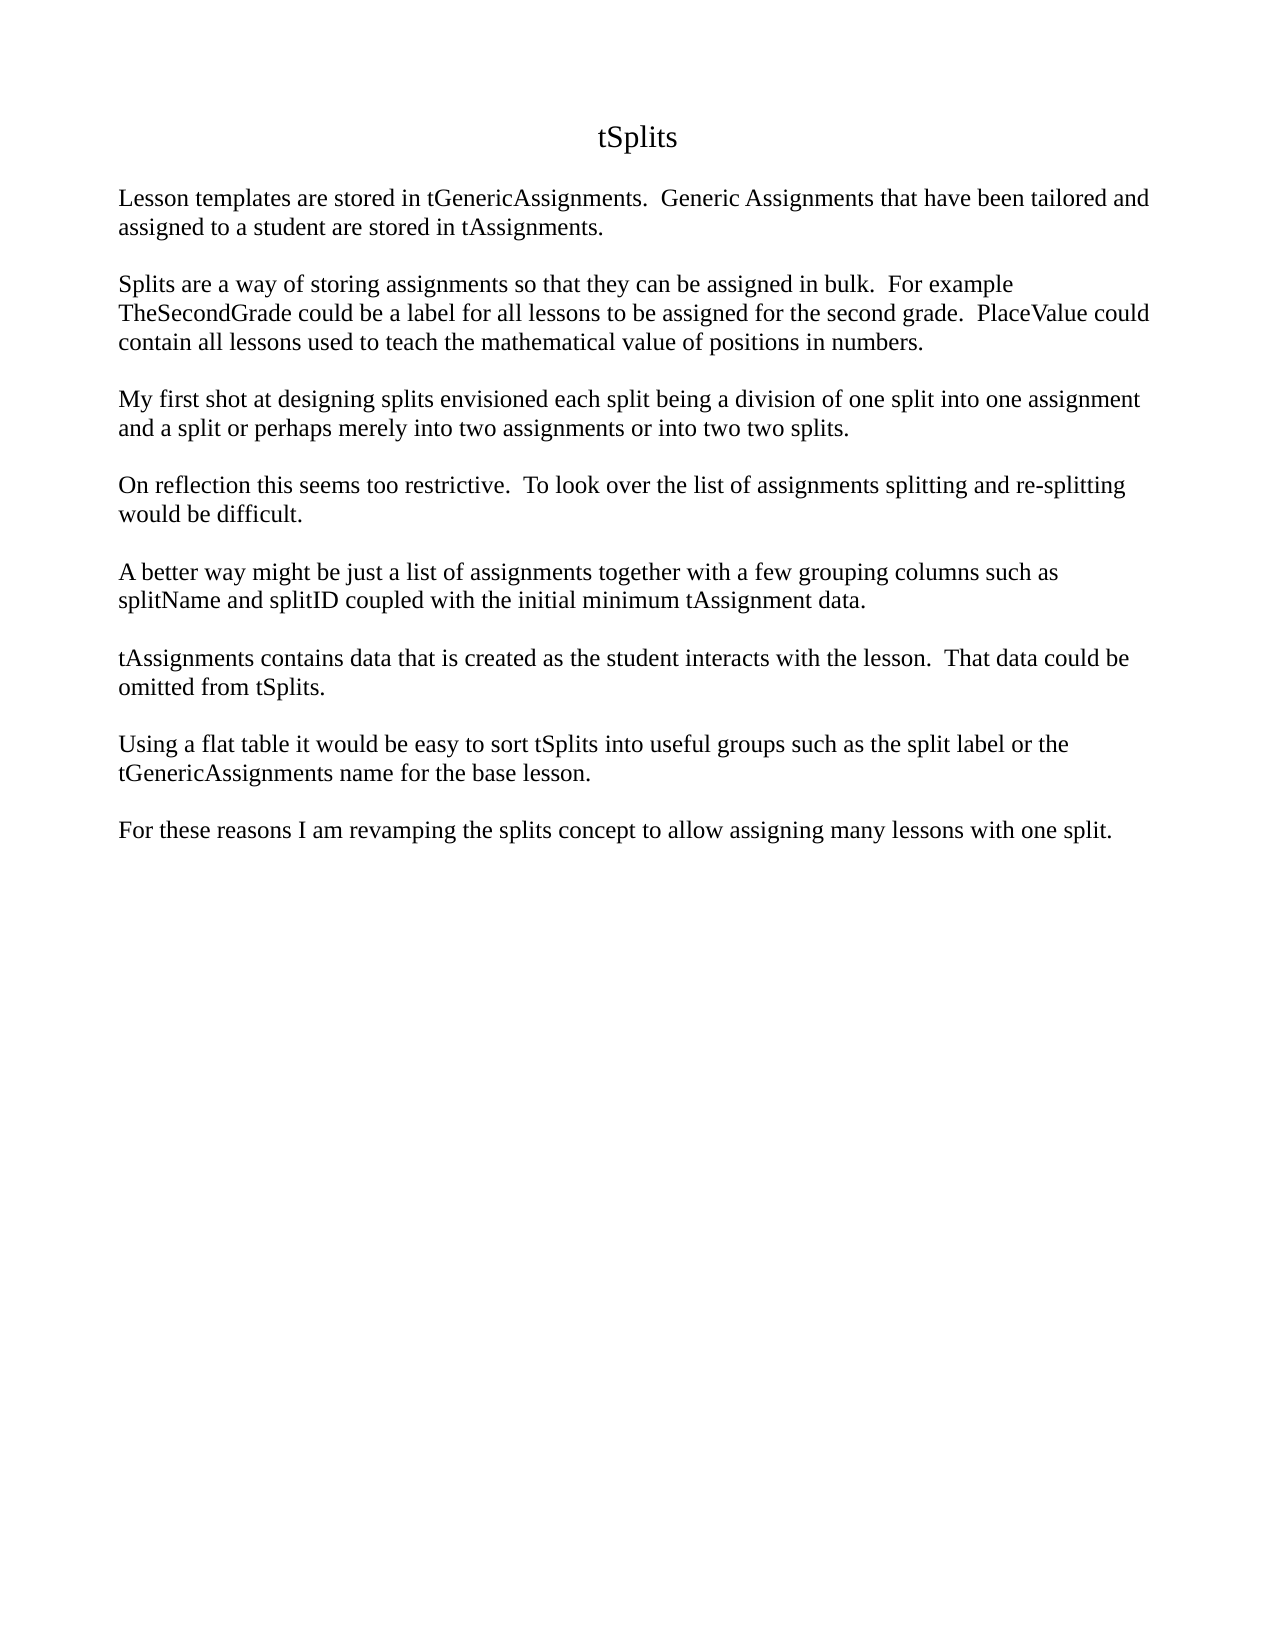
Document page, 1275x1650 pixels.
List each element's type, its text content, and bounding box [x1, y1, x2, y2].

text Using a flat table it would be easy to sort tSplits into useful groups such as the split label or the tGenericAssignments name for the base lesson. [118, 729, 1157, 787]
text For these reasons I am revamping the splits concept to allow assigning many lessons with one split. [118, 815, 1157, 844]
text My first shot at designing splits envisioned each split being a division of one split into one assignment and a split or perhaps merely into two assignments or into two two splits. [118, 384, 1157, 442]
text tAssignments contains data that is created as the student interacts with the lesson. That data could be omitted from tSplits. [118, 643, 1157, 700]
text On reflection this seems too restrictive. To look over the list of assignments splitting and re-splitting would be difficult. [118, 470, 1157, 528]
text Splits are a way of storing assignments so that they can be assigned in bulk. For example TheSecondGrade could be a label for all lessons to be assigned for the second grade. PlaceValue could contain all lessons used to teach the mathematical value of positions in numbers. [118, 269, 1157, 355]
text tSplits [118, 118, 1157, 154]
text A better way might be just a list of assignments together with a few grouping columns such as splitName and splitID coupled with the initial minimum tAssignment data. [118, 557, 1157, 614]
text Lesson templates are stored in tGenericAssignments. Generic Assignments that have been tailored and assigned to a student are stored in tAssignments. [118, 183, 1157, 240]
